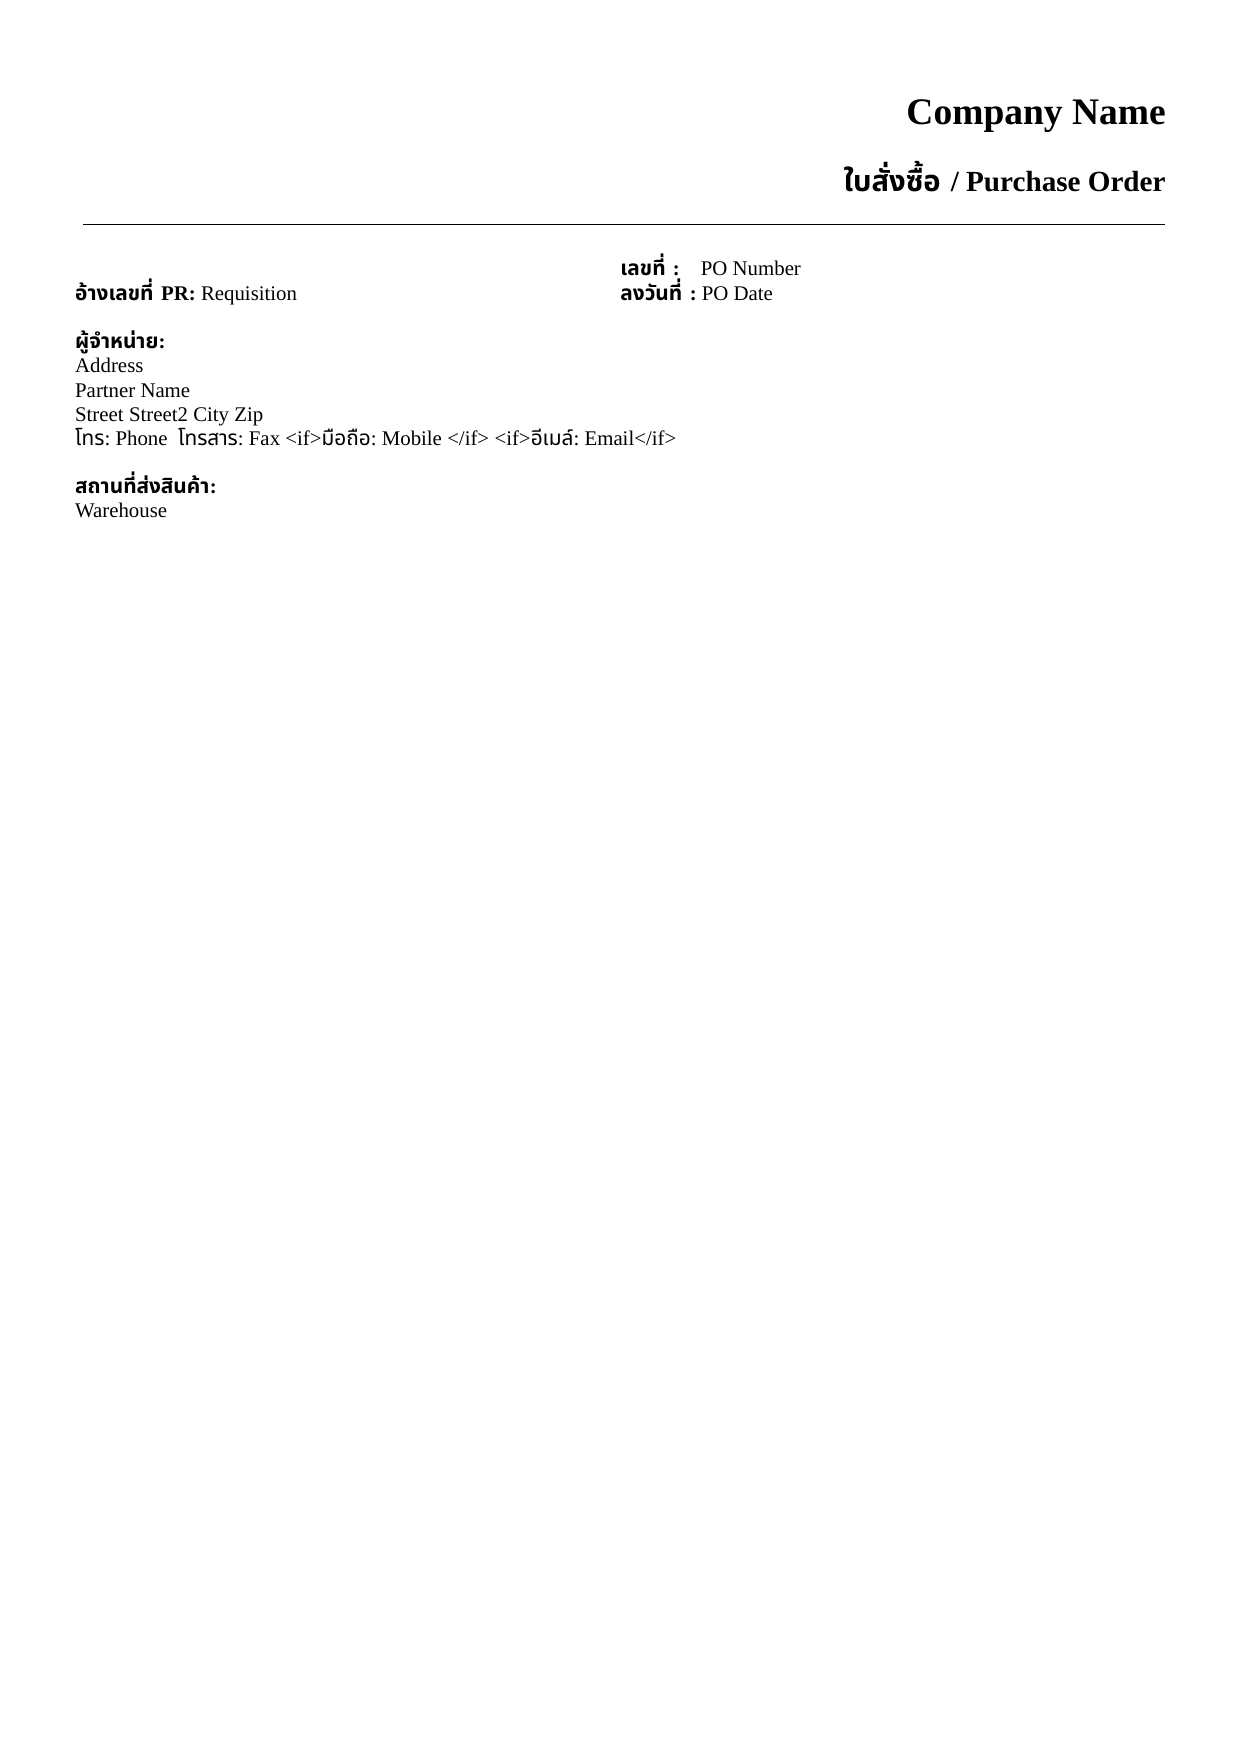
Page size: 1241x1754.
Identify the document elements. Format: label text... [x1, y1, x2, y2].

table_header เลขที่ : PO Number [620, 256, 1166, 281]
text โทร: Phone โทรสาร: Fax <if>มือถือ: Mobile </if> <if>อีเมล์: Email</if> [75, 426, 1166, 450]
table_cell อ้างเลขที่ PR: Requisition [75, 281, 620, 305]
text Address [75, 353, 1166, 377]
text Warehouse [75, 498, 1166, 522]
table_header [75, 256, 620, 281]
text ผู้จำหน่าย: [75, 329, 1166, 353]
text สถานที่ส่งสินค้า: [75, 474, 1166, 498]
table_cell ลงวันที่ : PO Date [620, 281, 1166, 305]
text Partner Name [75, 377, 1166, 402]
text Street Street2 City Zip [75, 402, 1166, 426]
